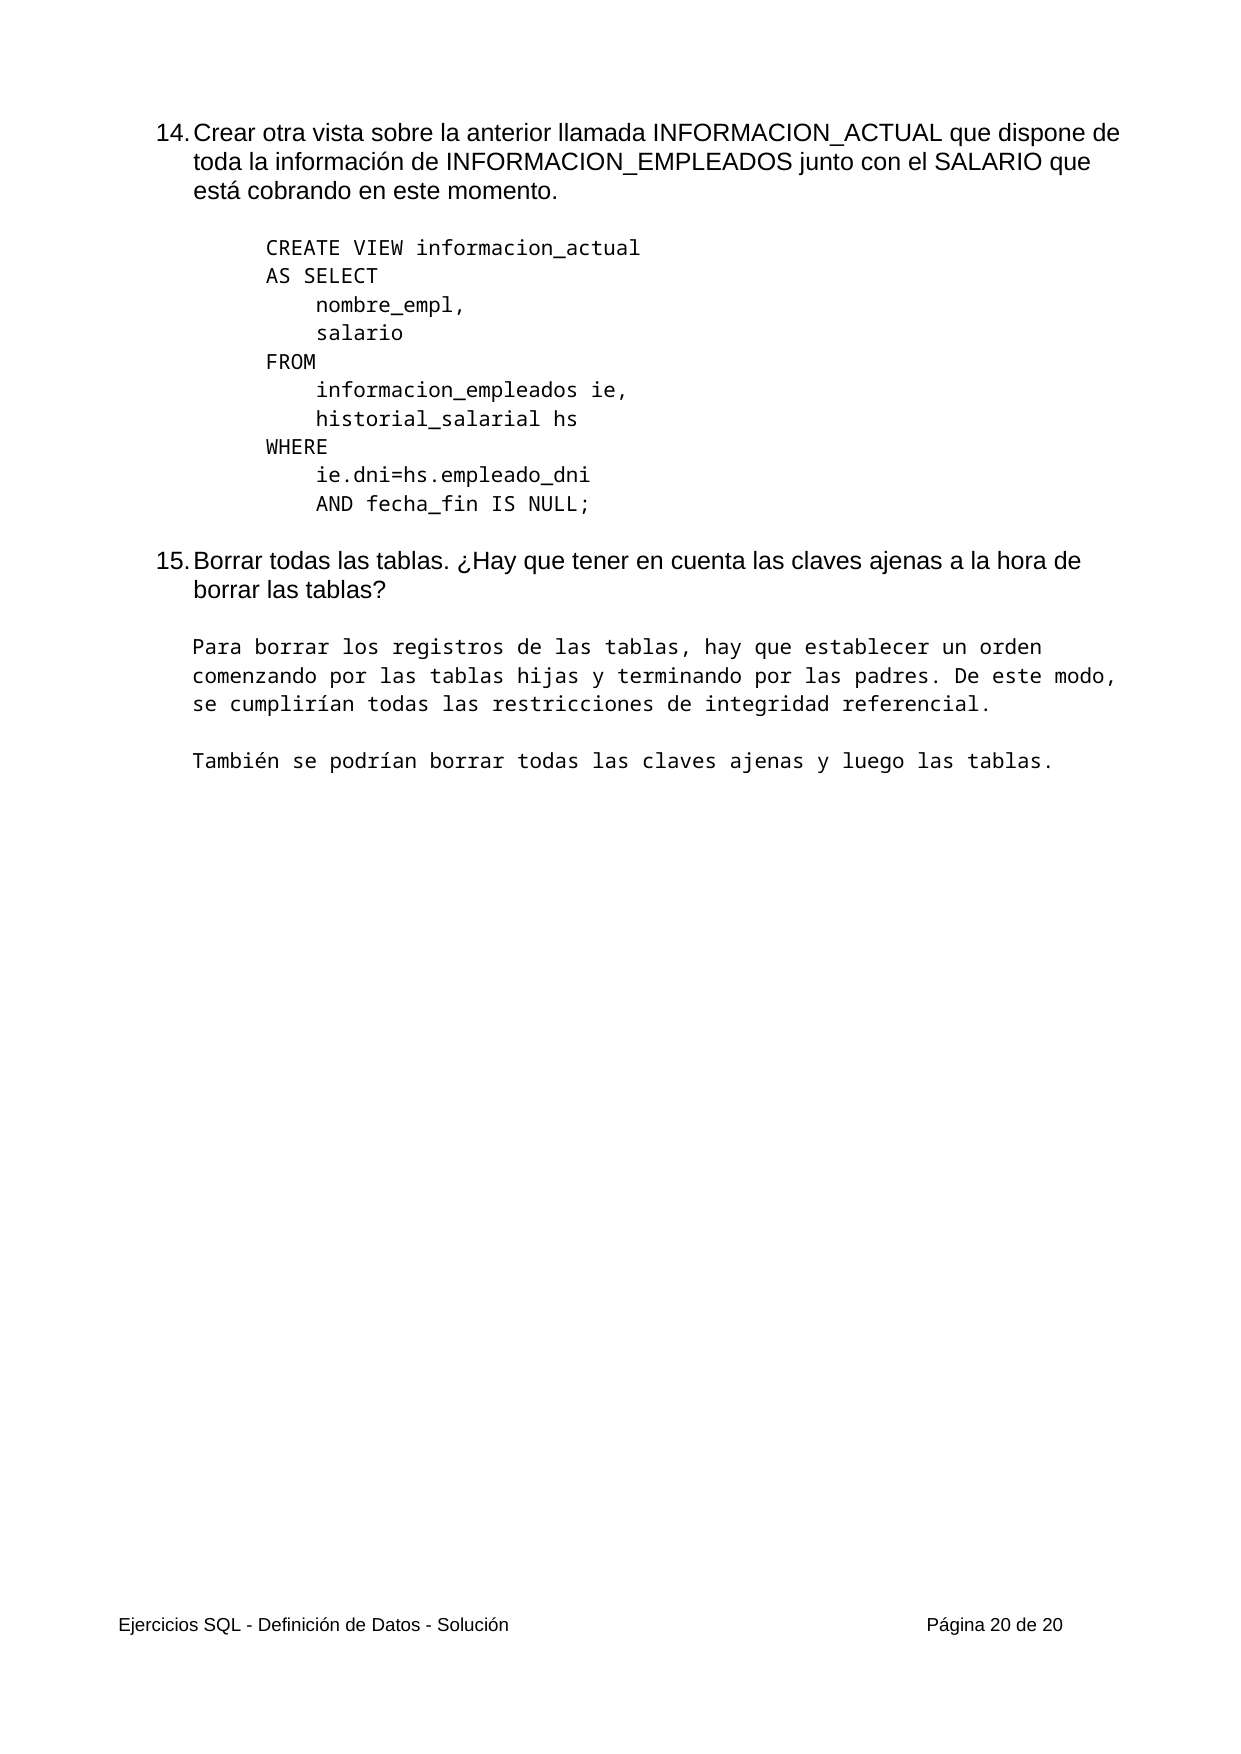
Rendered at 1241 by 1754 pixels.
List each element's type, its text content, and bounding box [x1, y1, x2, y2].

text AND fecha_fin IS NULL; [266, 489, 1122, 517]
text Para borrar los registros de las tablas, hay que establecer un orden comenzando por las tablas hijas y terminando por las padres. De este modo, se cumplirían todas las restricciones de integridad referencial. [192, 632, 1122, 718]
list Crear otra vista sobre la anterior llamada INFORMACION_ACTUAL que dispone de toda la información de INFORMACION_EMPLEADOS junto con el SALARIO que está cobrando en este momento. [156, 118, 1122, 204]
text nombre_empl, [266, 290, 1122, 318]
text WHERE [266, 432, 1122, 461]
text FROM [266, 347, 1122, 375]
text historial_salarial hs [266, 404, 1122, 432]
text ie.dni=hs.empleado_dni [266, 461, 1122, 489]
text salario [266, 318, 1122, 347]
text CREATE VIEW informacion_actual [266, 233, 1122, 262]
text AS SELECT [266, 262, 1122, 290]
text informacion_empleados ie, [266, 375, 1122, 404]
list Borrar todas las tablas. ¿Hay que tener en cuenta las claves ajenas a la hora de borrar las tablas? [156, 546, 1122, 604]
text También se podrían borrar todas las claves ajenas y luego las tablas. [192, 746, 1122, 775]
